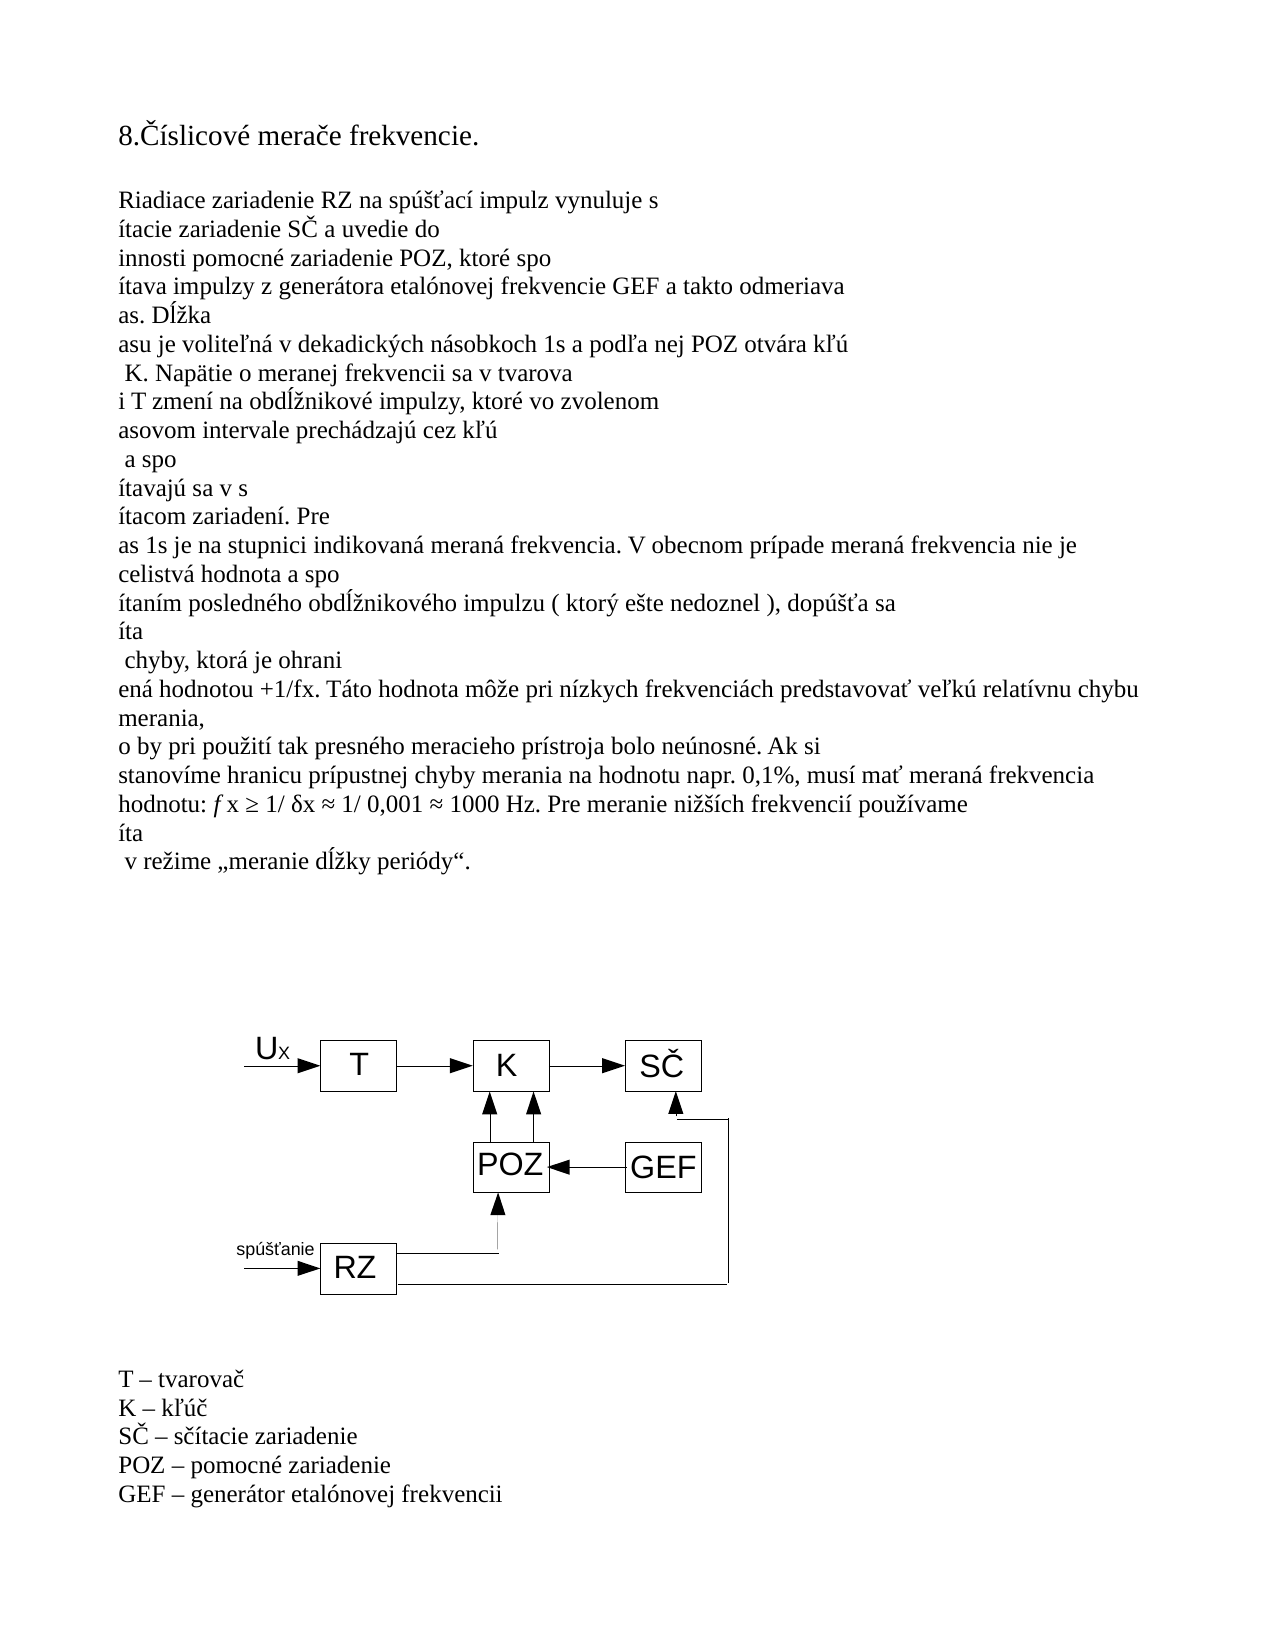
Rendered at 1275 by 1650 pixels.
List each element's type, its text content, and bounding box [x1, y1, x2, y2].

text i T zmení na obdĺžnikové impulzy, ktoré vo zvolenom [118, 386, 1157, 415]
text ená hodnotou +1/fx. Táto hodnota môže pri nízkych frekvenciách predstavovať veľkú relatívnu chybu merania, [118, 674, 1157, 731]
text GEF – generátor etalónovej frekvencii [118, 1479, 1157, 1508]
text T – tvarovač [118, 1364, 1157, 1393]
text o by pri použití tak presného meracieho prístroja bolo neúnosné. Ak si [118, 731, 1157, 760]
text innosti pomocné zariadenie POZ, ktoré spo [118, 243, 1157, 271]
text íta [118, 616, 1157, 645]
text a spo [118, 444, 1157, 473]
text v režime „meranie dĺžky periódy“. [118, 846, 1157, 875]
text asovom intervale prechádzajú cez kľú [118, 415, 1157, 444]
text K. Napätie o meranej frekvencii sa v tvarova [118, 358, 1157, 386]
text as 1s je na stupnici indikovaná meraná frekvencia. V obecnom prípade meraná frekvencia nie je celistvá hodnota a spo [118, 530, 1157, 588]
text stanovíme hranicu prípustnej chyby merania na hodnotu napr. 0,1%, musí mať meraná frekvencia hodnotu: f x ≥ 1/ δx ≈ 1/ 0,001 ≈ 1000 Hz. Pre meranie nižších frekvencií používame [118, 760, 1157, 818]
text as. Dĺžka [118, 300, 1157, 329]
text ítavajú sa v s [118, 473, 1157, 501]
text ítava impulzy z generátora etalónovej frekvencie GEF a takto odmeriava [118, 271, 1157, 300]
text Riadiace zariadenie RZ na spúšťací impulz vynuluje s [118, 185, 1157, 214]
text ítacie zariadenie SČ a uvedie do [118, 214, 1157, 243]
text 8.Číslicové merače frekvencie. [118, 118, 1157, 152]
text K – kľúč [118, 1393, 1157, 1421]
text ítaním posledného obdĺžnikového impulzu ( ktorý ešte nedoznel ), dopúšťa sa [118, 588, 1157, 616]
text íta [118, 818, 1157, 846]
text ítacom zariadení. Pre [118, 501, 1157, 530]
text asu je voliteľná v dekadických násobkoch 1s a podľa nej POZ otvára kľú [118, 329, 1157, 358]
text POZ – pomocné zariadenie [118, 1450, 1157, 1479]
text chyby, ktorá je ohrani [118, 645, 1157, 674]
text SČ – sčítacie zariadenie [118, 1421, 1157, 1450]
